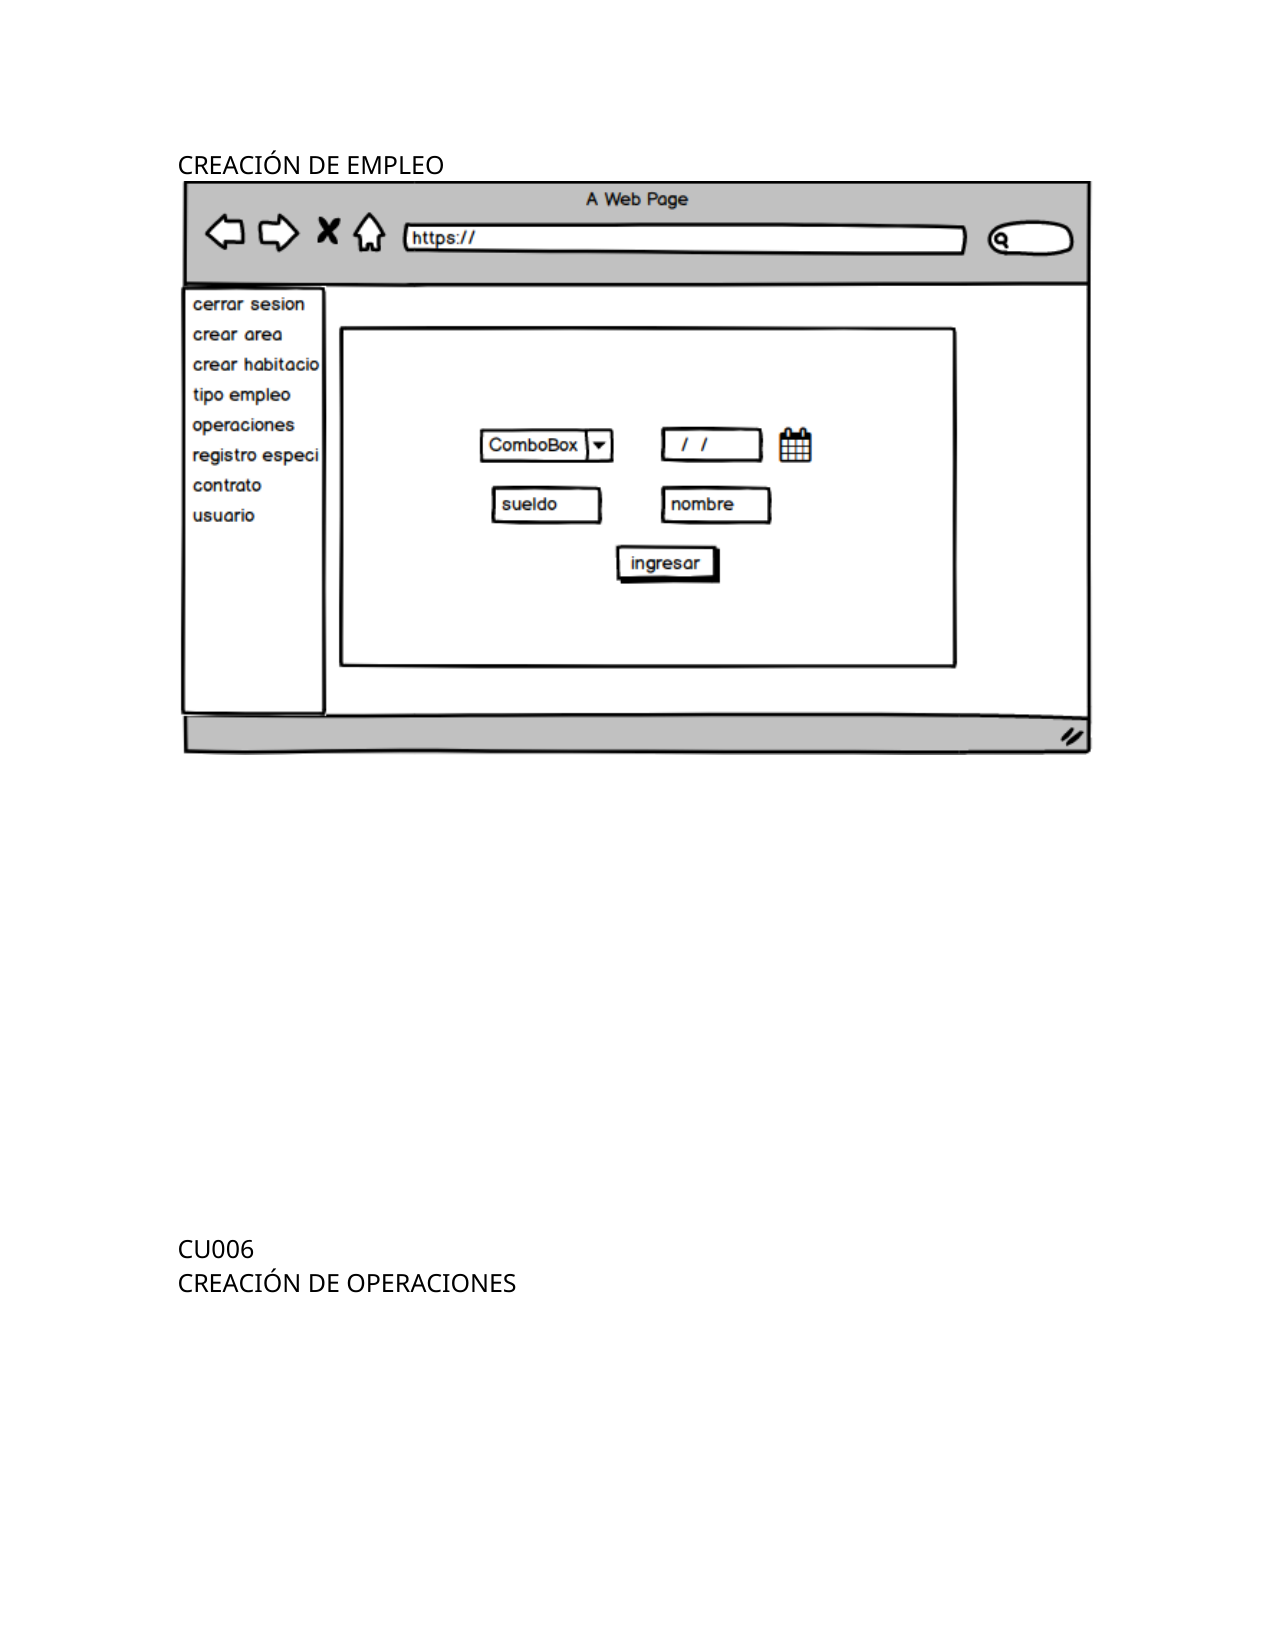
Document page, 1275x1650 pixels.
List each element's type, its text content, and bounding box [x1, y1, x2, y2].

text CREACIÓN DE EMPLEO [177, 148, 1098, 181]
text CREACIÓN DE OPERACIONES [177, 1266, 1098, 1300]
text CU006 [177, 1232, 1098, 1266]
picture [177, 181, 1098, 755]
